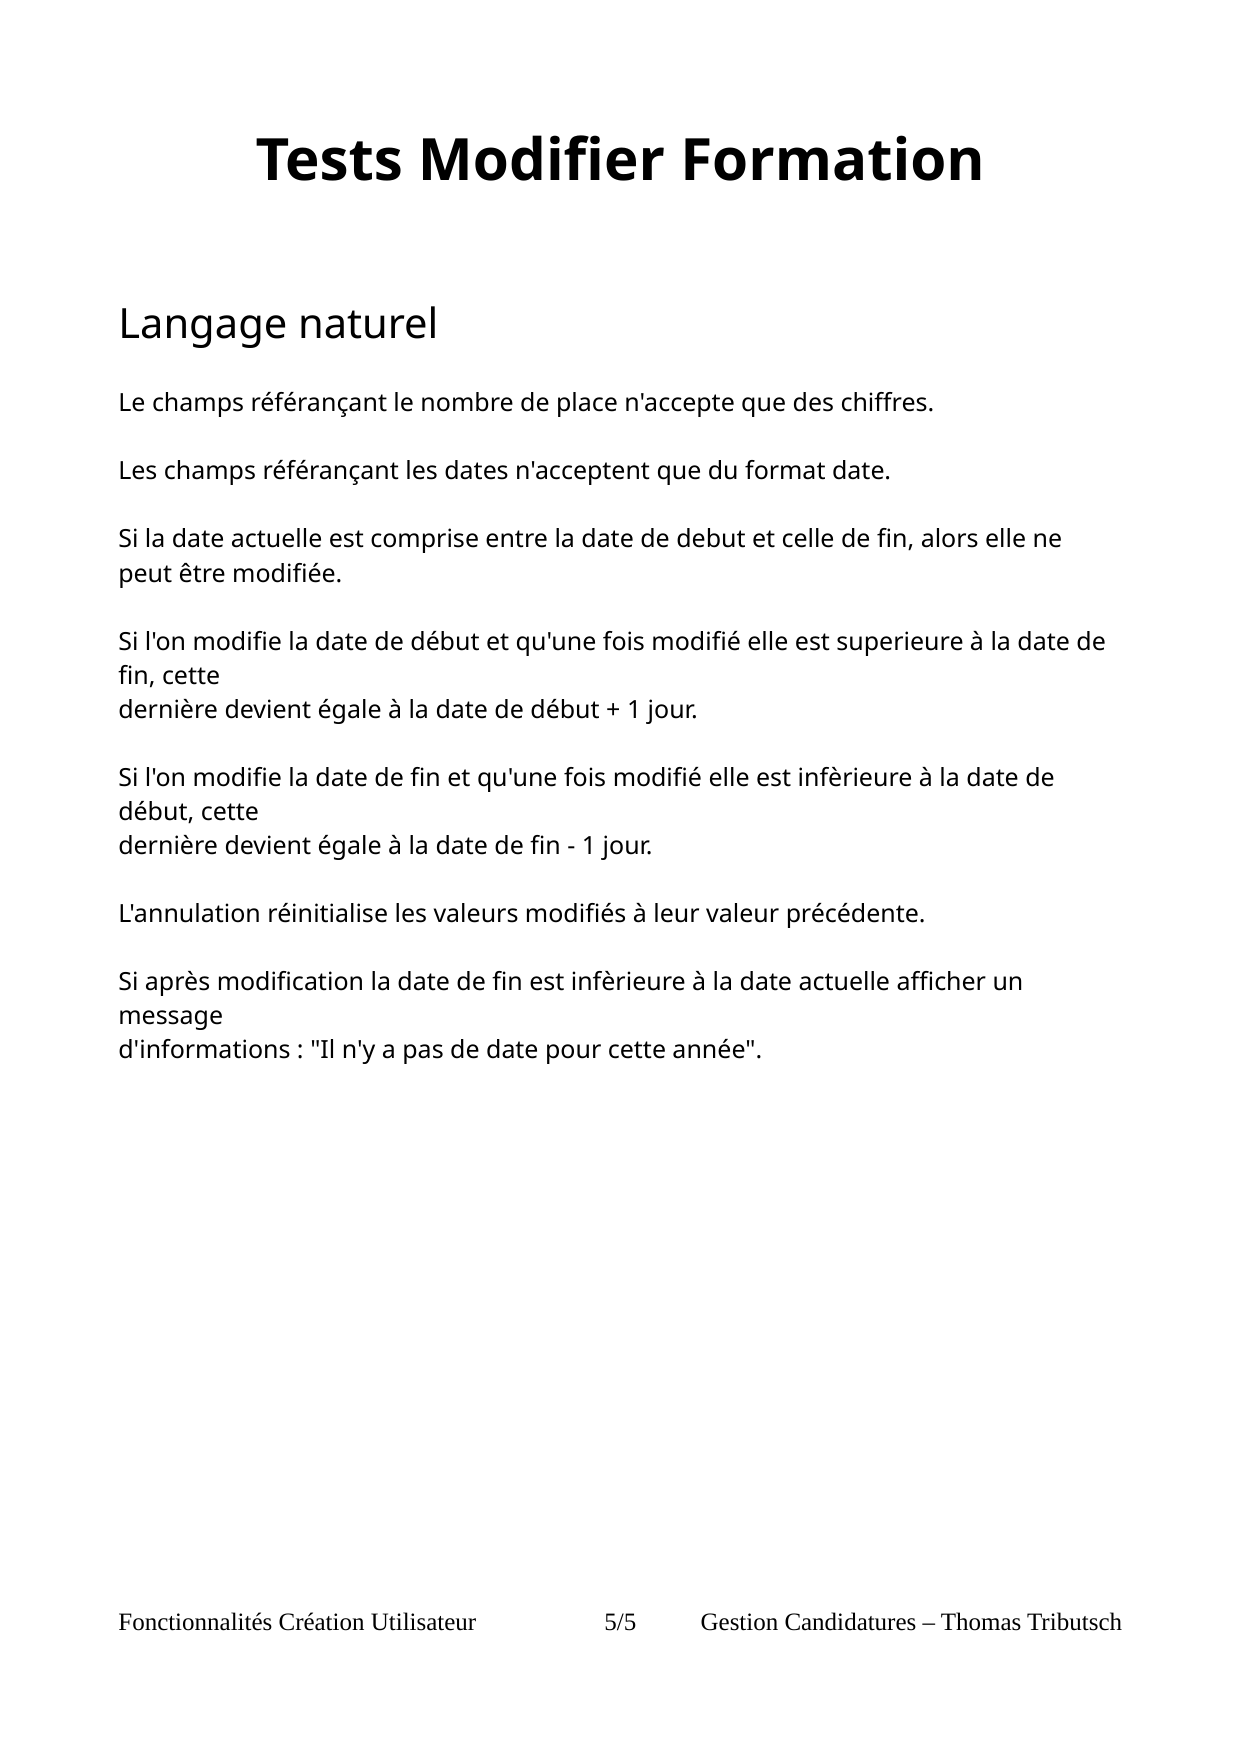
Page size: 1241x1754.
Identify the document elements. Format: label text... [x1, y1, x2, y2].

text L'annulation réinitialise les valeurs modifiés à leur valeur précédente. [118, 896, 1122, 930]
text dernière devient égale à la date de début + 1 jour. [118, 691, 1122, 726]
text Tests Modifier Formation [118, 118, 1122, 198]
text Si la date actuelle est comprise entre la date de debut et celle de fin, alors elle ne peut être modifiée. [118, 521, 1122, 589]
text Le champs référançant le nombre de place n'accepte que des chiffres. [118, 385, 1122, 419]
text Les champs référançant les dates n'acceptent que du format date. [118, 453, 1122, 487]
text d'informations : "Il n'y a pas de date pour cette année". [118, 1032, 1122, 1066]
text dernière devient égale à la date de fin - 1 jour. [118, 828, 1122, 862]
text Si l'on modifie la date de fin et qu'une fois modifié elle est infèrieure à la date de début, cette [118, 759, 1122, 828]
text Si après modification la date de fin est infèrieure à la date actuelle afficher un message [118, 964, 1122, 1032]
text Langage naturel [118, 294, 1122, 351]
text Si l'on modifie la date de début et qu'une fois modifié elle est superieure à la date de fin, cette [118, 623, 1122, 691]
